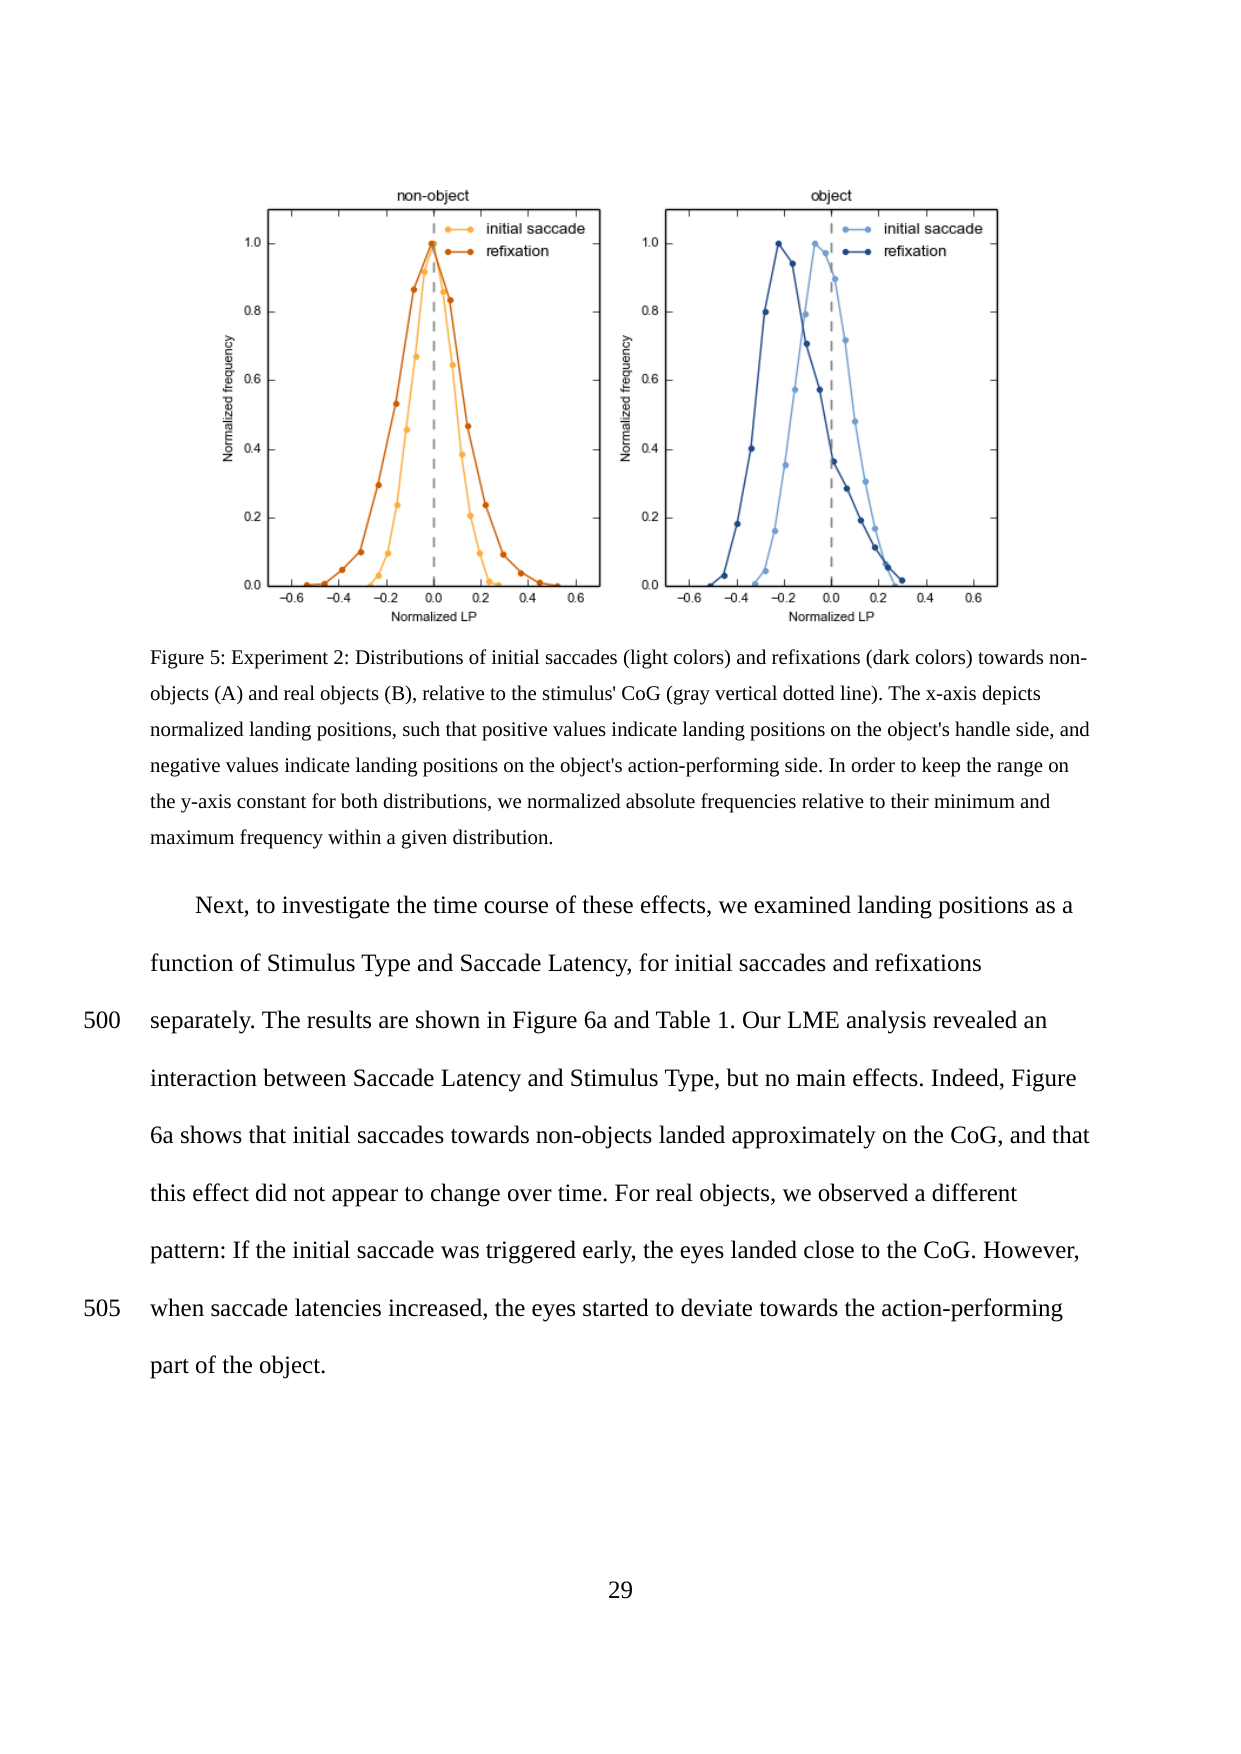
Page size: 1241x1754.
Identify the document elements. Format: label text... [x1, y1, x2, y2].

text Next, to investigate the time course of these effects, we examined landing positions as a function of Stimulus Type and Saccade Latency, for initial saccades and refixations separately. The results are shown in Figure 6a and Table 1. Our LME analysis revealed an interaction between Saccade Latency and Stimulus Type, but no main effects. Indeed, Figure 6a shows that initial saccades towards non-objects landed approximately on the CoG, and that this effect did not appear to change over time. For real objects, we observed a different pattern: If the initial saccade was triggered early, the eyes landed close to the CoG. However, when saccade latencies increased, the eyes started to deviate towards the action-performing part of the object. [150, 890, 1091, 1379]
picture [150, 162, 1091, 633]
text Figure 5: Experiment 2: Distributions of initial saccades (light colors) and refixations (dark colors) towards non-objects (A) and real objects (B), relative to the stimulus' CoG (gray vertical dotted line). The x-axis depicts normalized landing positions, such that positive values indicate landing positions on the object's handle side, and negative values indicate landing positions on the object's action-performing side. In order to keep the range on the y-axis constant for both distributions, we normalized absolute frequencies relative to their minimum and maximum frequency within a given distribution. [150, 633, 1091, 849]
